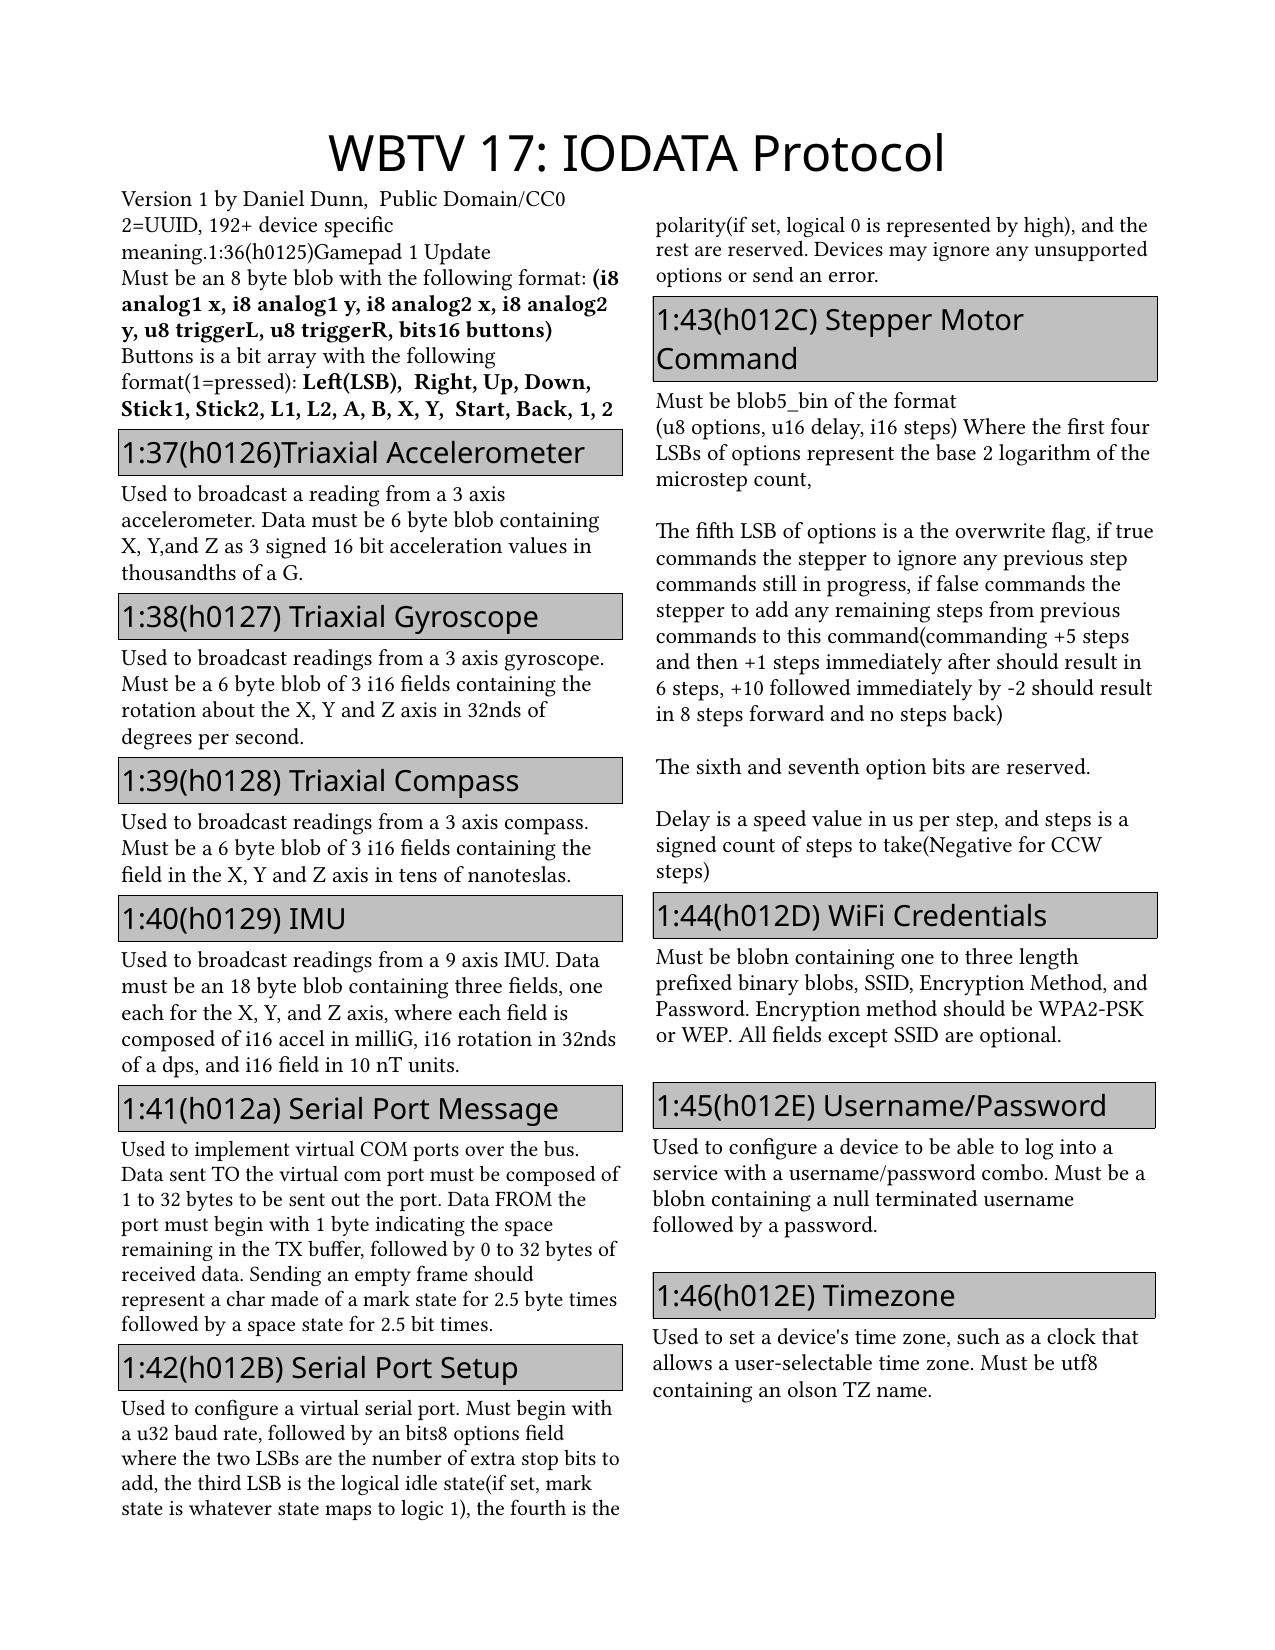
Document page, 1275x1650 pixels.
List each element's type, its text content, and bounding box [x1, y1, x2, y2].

subtitle 1:37(h0126)Triaxial Accelerometer [119, 430, 622, 475]
text Used to broadcast readings from a 9 axis IMU. Data must be an 18 byte blob containing three fields, one each for the X, Y, and Z axis, where each field is composed of i16 accel in milliG, i16 rotation in 32nds of a dps, and i16 field in 10 nT units. [121, 947, 621, 1078]
text Used to broadcast readings from a 3 axis gyroscope. Must be a 6 byte blob of 3 i16 fields containing the rotation about the X, Y and Z axis in 32nds of degrees per second. [121, 645, 621, 750]
text Buttons is a bit array with the following format(1=pressed): Left(LSB), Right, Up, Down, Stick1, Stick2, L1, L2, A, B, X, Y, Start, Back, 1, 2 [121, 343, 621, 422]
text (u8 options, u16 delay, i16 steps) Where the first four LSBs of options represent the base 2 logarithm of the microstep count, [656, 414, 1155, 492]
text Used to broadcast readings from a 3 axis compass. Must be a 6 byte blob of 3 i16 fields containing the field in the X, Y and Z axis in tens of nanoteslas. [121, 809, 621, 888]
subtitle 1:39(h0128) Triaxial Compass [119, 758, 622, 803]
subtitle 1:42(h012B) Serial Port Setup [119, 1345, 622, 1390]
text Used to broadcast a reading from a 3 axis accelerometer. Data must be 6 byte blob containing X, Y,and Z as 3 signed 16 bit acceleration values in thousandths of a G. [121, 481, 621, 586]
text Used to set a device's time zone, such as a clock that allows a user-selectable time zone. Must be utf8 containing an olson TZ name. [652, 1324, 1155, 1403]
text Used to implement virtual COM ports over the bus. Data sent TO the virtual com port must be composed of 1 to 32 bytes to be sent out the port. Data FROM the port must begin with 1 byte indicating the space remaining in the TX buffer, followed by 0 to 32 bytes of received data. Sending an empty frame should represent a char made of a mark state for 2.5 byte times followed by a space state for 2.5 bit times. [121, 1137, 621, 1336]
text Used to configure a device to be able to log into a service with a username/password combo. Must be a blobn containing a null terminated username followed by a password. [652, 1134, 1155, 1238]
text Must be blobn containing one to three length prefixed binary blobs, SSID, Encryption Method, and Password. Encryption method should be WPA2-PSK or WEP. All fields except SSID are optional. [656, 944, 1155, 1048]
text 2=UUID, 192+ device specific meaning.1:36(h0125)Gamepad 1 Update [121, 212, 621, 265]
text Used to configure a virtual serial port. Must begin with a u32 baud rate, followed by an bits8 options field where the two LSBs are the number of extra stop bits to add, the third LSB is the logical idle state(if set, mark state is whatever state maps to logic 1), the fourth is the [121, 1396, 621, 1520]
text polarity(if set, logical 0 is represented by high), and the rest are reserved. Devices may ignore any unsupported options or send an error. [656, 212, 1155, 288]
subtitle WBTV 17: IODATA Protocol [118, 118, 1157, 186]
subtitle 1:43(h012C) Stepper Motor Command [654, 297, 1157, 381]
subtitle 1:44(h012D) WiFi Credentials [654, 893, 1157, 938]
subtitle 1:40(h0129) IMU [119, 896, 622, 941]
subtitle 1:41(h012a) Serial Port Message [119, 1086, 622, 1131]
text The fifth LSB of options is a the overwrite flag, if true commands the stepper to ignore any previous step commands still in progress, if false commands the stepper to add any remaining steps from previous commands to this command(commanding +5 steps and then +1 steps immediately after should result in 6 steps, +10 followed immediately by -2 should result in 8 steps forward and no steps back) [656, 518, 1155, 727]
text Version 1 by Daniel Dunn, Public Domain/CC0 [121, 186, 1155, 212]
subtitle 1:46(h012E) Timezone [654, 1273, 1155, 1318]
text Delay is a speed value in us per step, and steps is a signed count of steps to take(Negative for CCW steps) [656, 806, 1155, 884]
subtitle 1:45(h012E) Username/Password [654, 1083, 1155, 1128]
text Must be blob5_bin of the format [656, 387, 1155, 414]
text The sixth and seventh option bits are reserved. [656, 753, 1155, 780]
text Must be an 8 byte blob with the following format: (i8 analog1 x, i8 analog1 y, i8 analog2 x, i8 analog2 y, u8 triggerL, u8 triggerR, bits16 buttons) [121, 265, 621, 343]
subtitle 1:38(h0127) Triaxial Gyroscope [119, 594, 622, 639]
